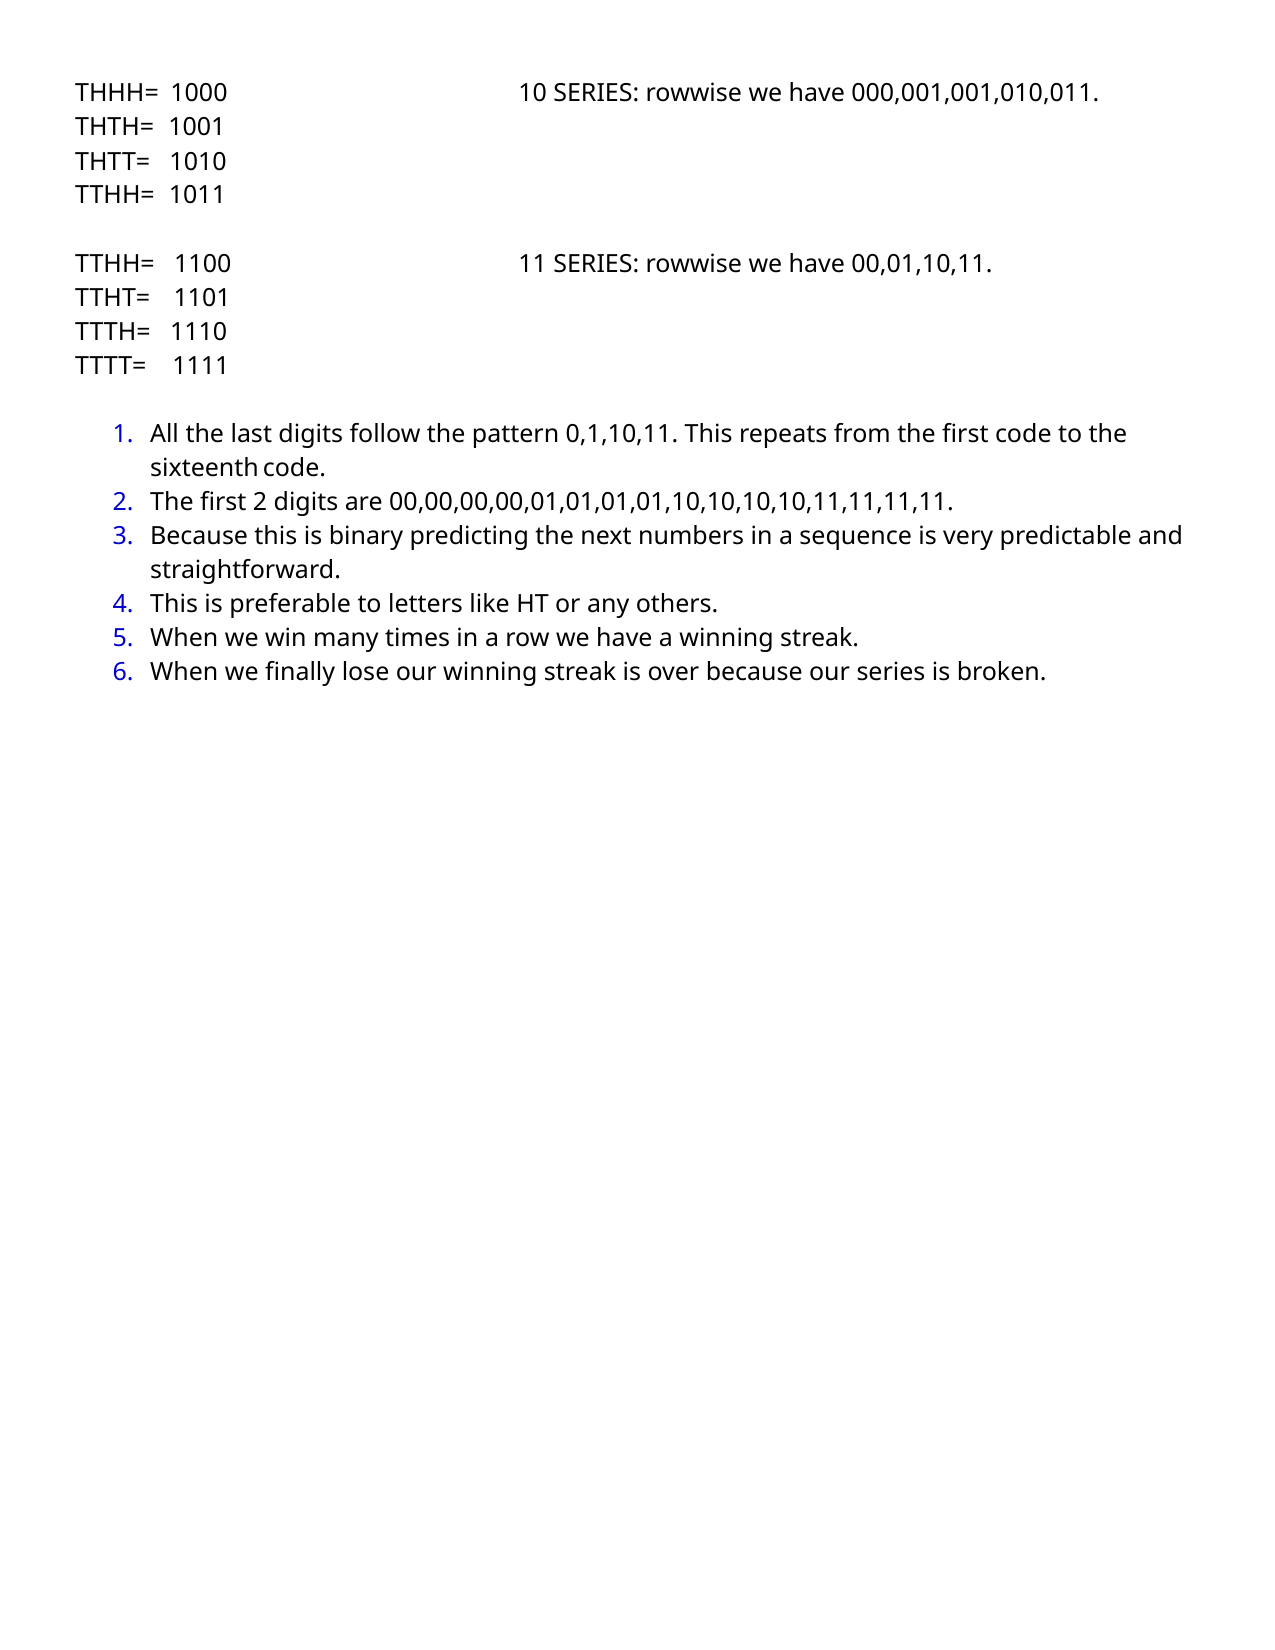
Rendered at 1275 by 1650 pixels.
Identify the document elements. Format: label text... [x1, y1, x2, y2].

list Because this is binary predicting the next numbers in a sequence is very predictable and straightforward. [112, 518, 1200, 586]
text TTHT= 1101 [75, 279, 1200, 313]
text TTTH= 1110 [75, 313, 1200, 347]
list When we win many times in a row we have a winning streak. [112, 620, 1200, 654]
text THHH= 1000 10 SERIES: rowwise we have 000,001,001,010,011. [75, 75, 1200, 109]
list The first 2 digits are 00,00,00,00,01,01,01,01,10,10,10,10,11,11,11,11. [112, 484, 1200, 518]
text THTT= 1010 [75, 143, 1200, 177]
text TTHH= 1011 [75, 177, 1200, 211]
text TTHH= 1100 11 SERIES: rowwise we have 00,01,10,11. [75, 245, 1200, 279]
text TTTT= 1111 [75, 347, 1200, 382]
list All the last digits follow the pattern 0,1,10,11. This repeats from the first code to the sixteenth code. [112, 416, 1200, 484]
list When we finally lose our winning streak is over because our series is broken. [112, 654, 1200, 688]
text THTH= 1001 [75, 109, 1200, 143]
list This is preferable to letters like HT or any others. [112, 586, 1200, 620]
